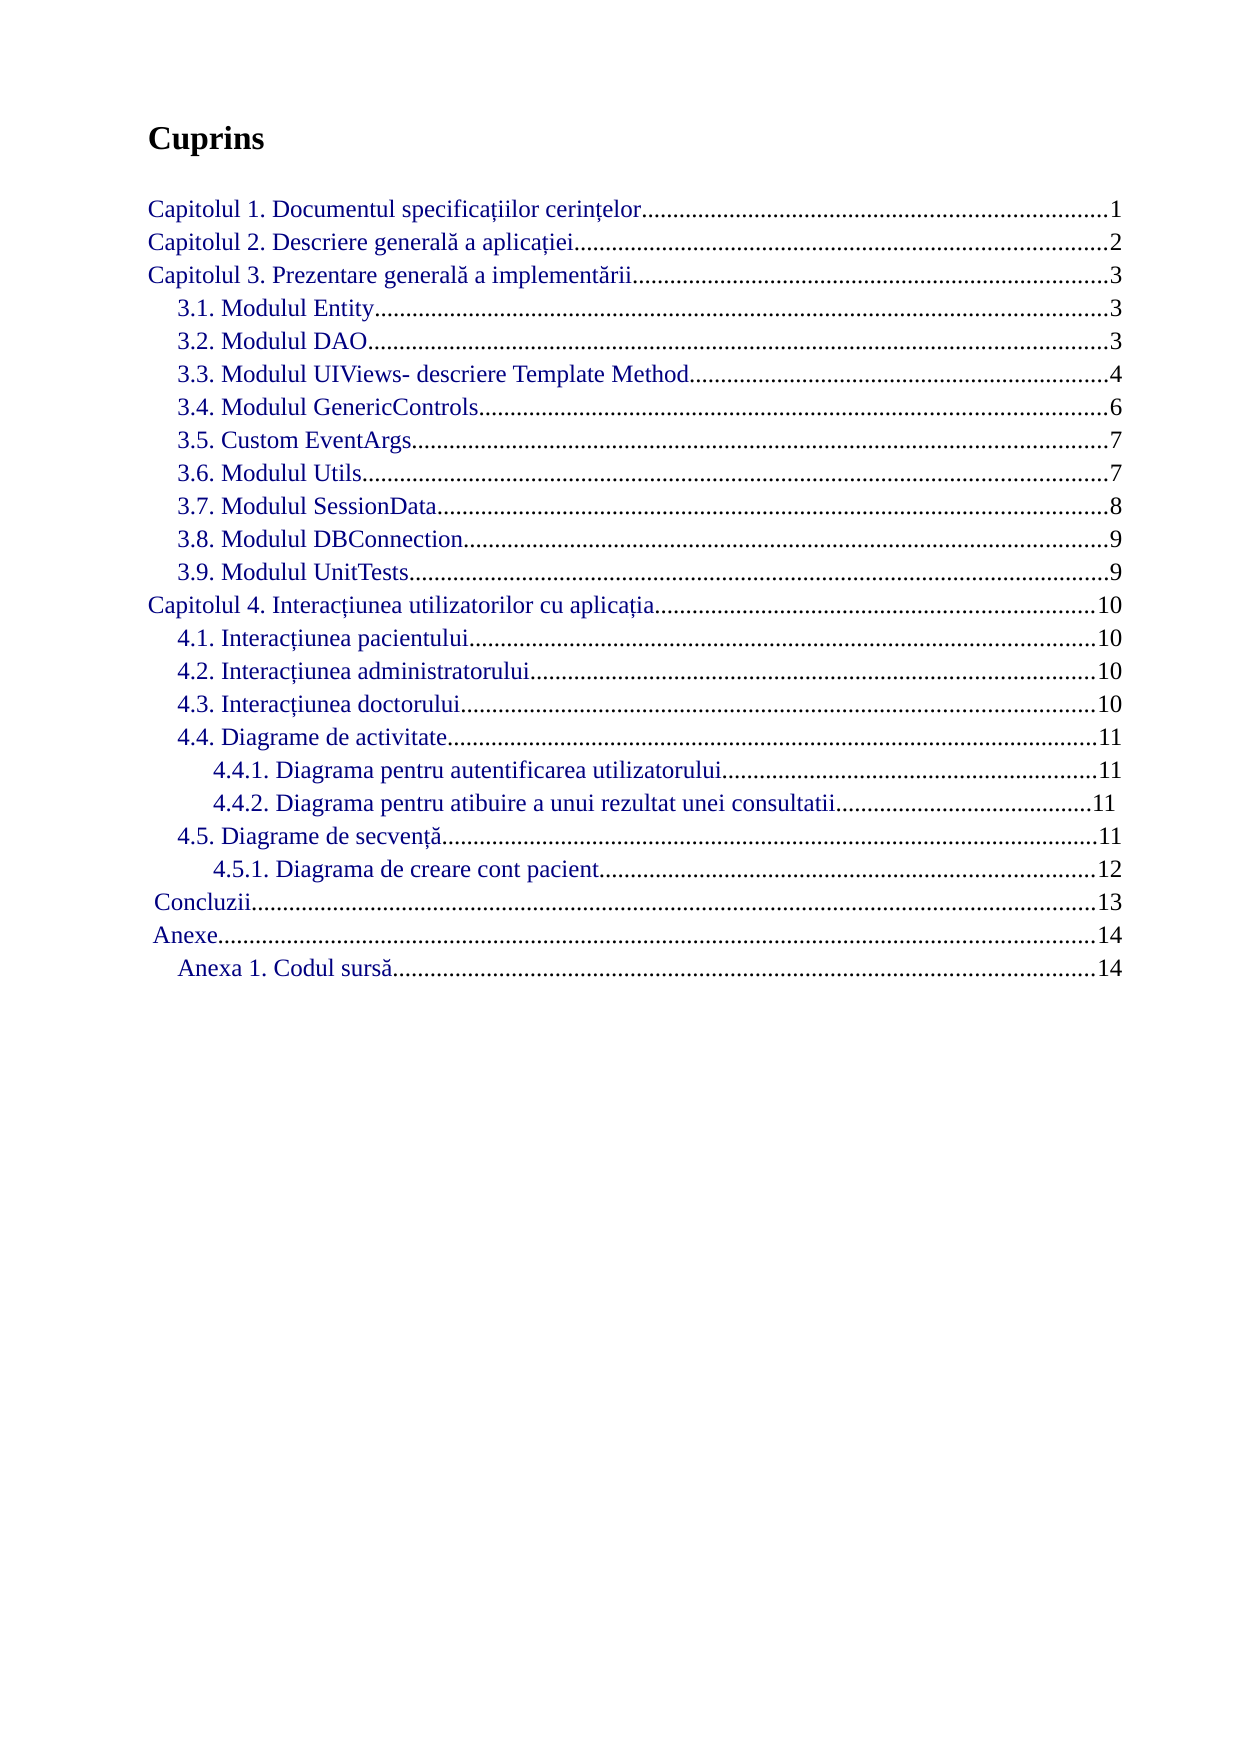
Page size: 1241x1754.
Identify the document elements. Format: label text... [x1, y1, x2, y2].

text 4.4.1. Diagrama pentru autentificarea utilizatorului 11 [207, 755, 1122, 784]
text 4.4.2. Diagrama pentru atibuire a unui rezultat unei consultatii .11 [207, 788, 1122, 817]
text Anexe 14 [148, 920, 1122, 949]
text 4.3. Interacțiunea doctorului 10 [177, 689, 1122, 718]
text 4.1. Interacțiunea pacientului 10 [177, 623, 1122, 652]
text Capitolul 4. Interacțiunea utilizatorilor cu aplicația 10 [148, 590, 1122, 619]
text 3.1. Modulul Entity 3 [177, 293, 1122, 321]
text 3.6. Modulul Utils 7 [177, 458, 1122, 487]
text 3.7. Modulul SessionData 8 [177, 491, 1122, 519]
subtitle Cuprins [148, 118, 1122, 156]
text 4.2. Interacțiunea administratorului 10 [177, 656, 1122, 685]
text Concluzii 13 [148, 887, 1122, 916]
text Capitolul 3. Prezentare generală a implementării 3 [148, 260, 1122, 288]
text Capitolul 2. Descriere generală a aplicației 2 [148, 227, 1122, 255]
text 4.5.1. Diagrama de creare cont pacient 12 [207, 854, 1122, 883]
text 3.5. Custom EventArgs 7 [177, 425, 1122, 453]
text Capitolul 1. Documentul specificațiilor cerințelor 1 [148, 194, 1122, 222]
text 3.4. Modulul GenericControls 6 [177, 392, 1122, 421]
text 3.2. Modulul DAO 3 [177, 326, 1122, 354]
text 3.9. Modulul UnitTests 9 [177, 557, 1122, 586]
text 4.5. Diagrame de secvență 11 [177, 821, 1122, 850]
text 3.3. Modulul UIViews- descriere Template Method 4 [177, 359, 1122, 387]
text 4.4. Diagrame de activitate 11 [177, 722, 1122, 751]
text Anexa 1. Codul sursă 14 [177, 953, 1122, 982]
text 3.8. Modulul DBConnection 9 [177, 524, 1122, 553]
